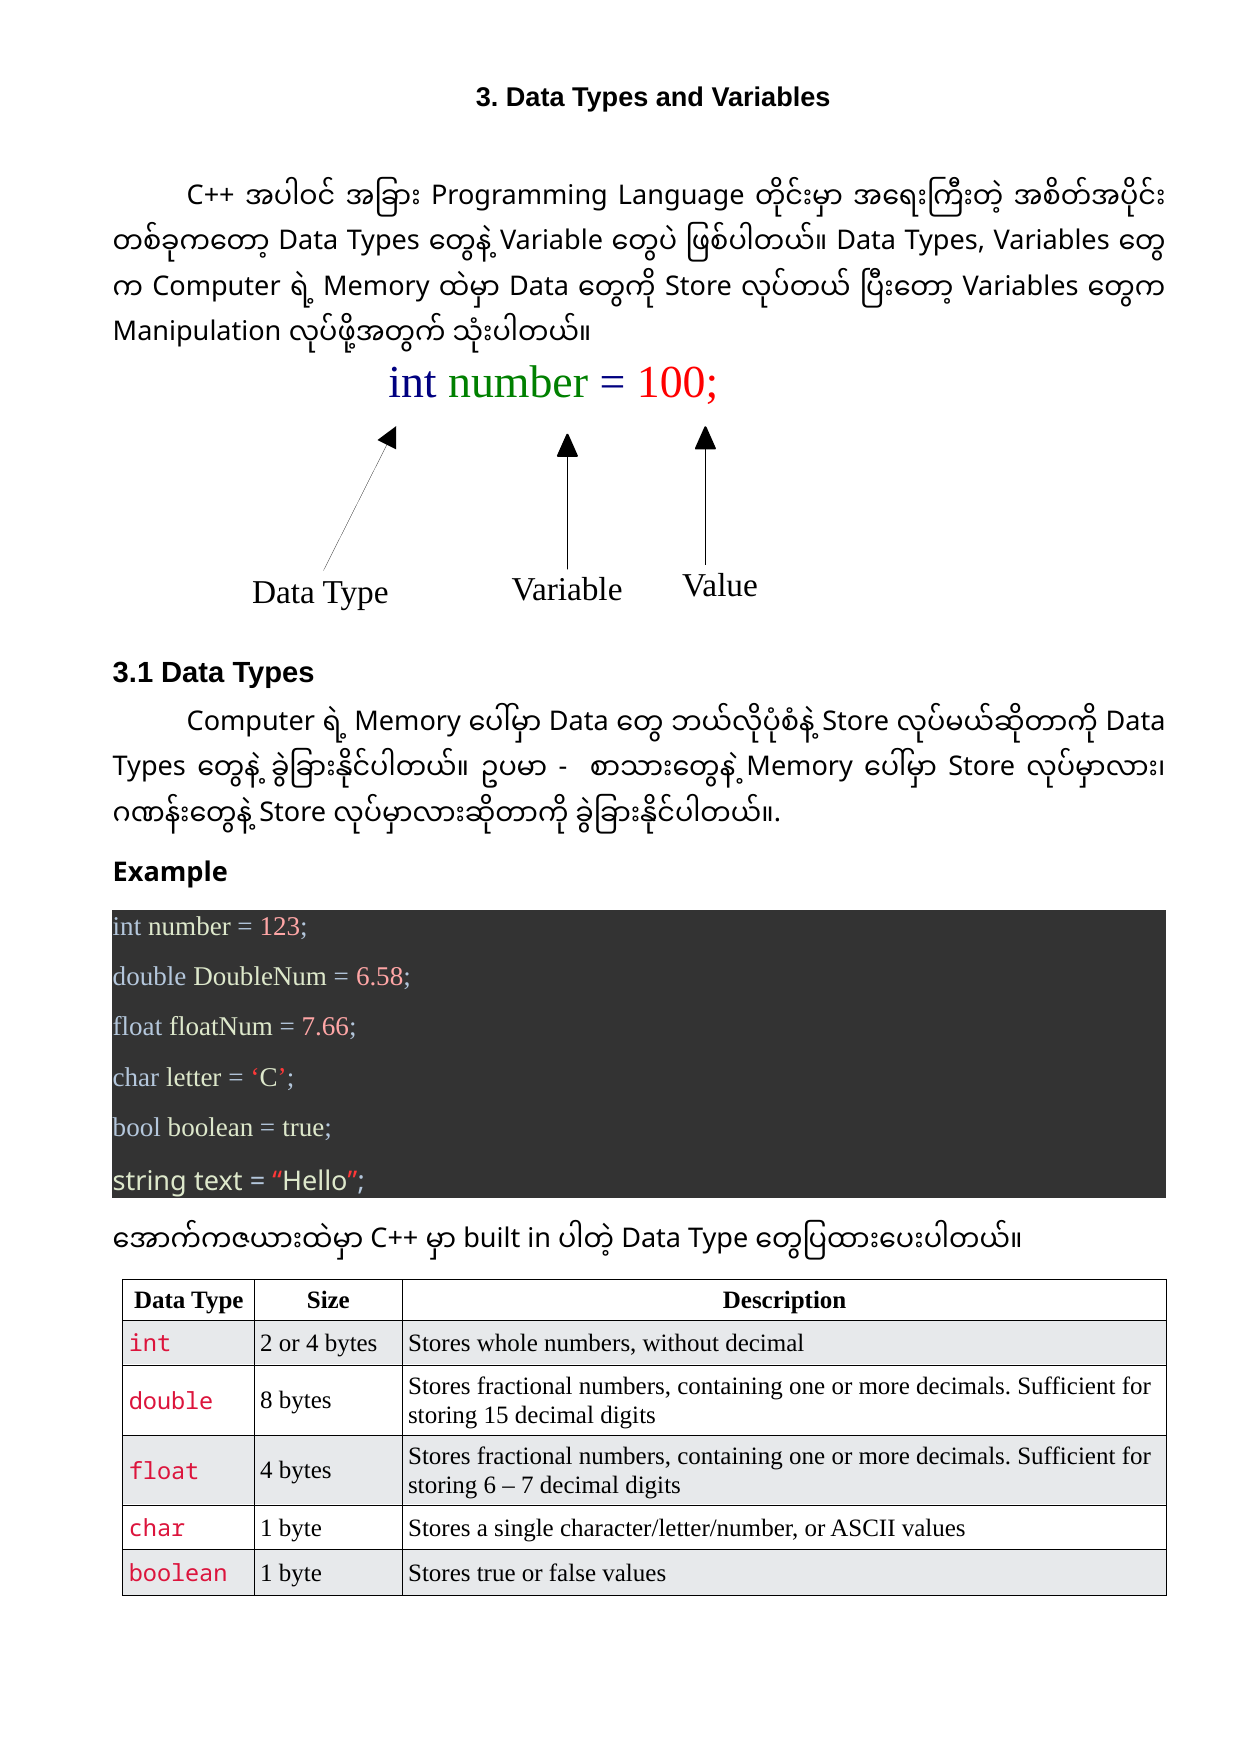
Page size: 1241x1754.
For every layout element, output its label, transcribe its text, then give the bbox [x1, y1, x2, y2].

text အောက်ကဇယားထဲမှာ C++ မှာ built in ပါတဲ့ Data Type တွေပြထားပေးပါတယ်။ [112, 1218, 1166, 1258]
table_cell Stores fractional numbers, containing one or more decimals. Sufficient for storing 6 – 7 decimal digits [403, 1436, 1166, 1504]
table_cell 1 byte [255, 1550, 402, 1595]
table_cell float [123, 1436, 254, 1504]
table_cell int [123, 1321, 254, 1364]
table_header Size [255, 1280, 402, 1320]
table_cell Stores true or false values [403, 1550, 1166, 1595]
table_cell 8 bytes [255, 1366, 402, 1434]
table_header Description [403, 1280, 1166, 1320]
table_cell Stores a single character/letter/number, or ASCII values [403, 1506, 1166, 1549]
text C++ အပါဝင် အခြား Programming Language တိုင်းမှာ အရေးကြီးတဲ့ အစိတ်အပိုင်းတစ်ခုကတော့ Data Types တွေနဲ့ Variable တွေပဲ ဖြစ်ပါတယ်။ Data Types, Variables တွေက Computer ရဲ့ Memory ထဲမှာ Data တွေကို Store လုပ်တယ် ပြီးတော့ Variables တွေက Manipulation လုပ်ဖို့အတွက် သုံးပါတယ်။ [112, 175, 1166, 352]
table_cell Stores fractional numbers, containing one or more decimals. Sufficient for storing 15 decimal digits [403, 1366, 1166, 1434]
table_cell char [123, 1506, 254, 1549]
text float floatNum = 7.66; [112, 1010, 1166, 1041]
list 3. Data Types and Variables [112, 81, 1166, 112]
text string text = “Hello”; [112, 1161, 1166, 1198]
table_cell boolean [123, 1550, 254, 1595]
text Computer ရဲ့ Memory ပေါ်မှာ Data တွေ ဘယ်လိုပုံစံနဲ့ Store လုပ်မယ်ဆိုတာကို Data Types တွေနဲ့ ခွဲခြားနိုင်ပါတယ်။ ဥပမာ - စာသားတွေနဲ့ Memory ပေါ်မှာ Store လုပ်မှာလား၊ ဂဏန်းတွေနဲ့ Store လုပ်မှာလားဆိုတာကို ခွဲခြားနိုင်ပါတယ်။. [112, 701, 1166, 832]
table_cell 1 byte [255, 1506, 402, 1549]
text char letter = ‘C’; [112, 1061, 1166, 1092]
subtitle 3.1 Data Types [112, 387, 1166, 689]
table_cell Stores whole numbers, without decimal [403, 1321, 1166, 1364]
table_cell 4 bytes [255, 1436, 402, 1504]
text int number = 123; [112, 910, 1166, 941]
table_cell 2 or 4 bytes [255, 1321, 402, 1364]
text double DoubleNum = 6.58; [112, 960, 1166, 991]
table_cell double [123, 1366, 254, 1434]
text bool boolean = true; [112, 1111, 1166, 1142]
table_header Data Type [123, 1280, 254, 1320]
text Example [112, 853, 1166, 889]
